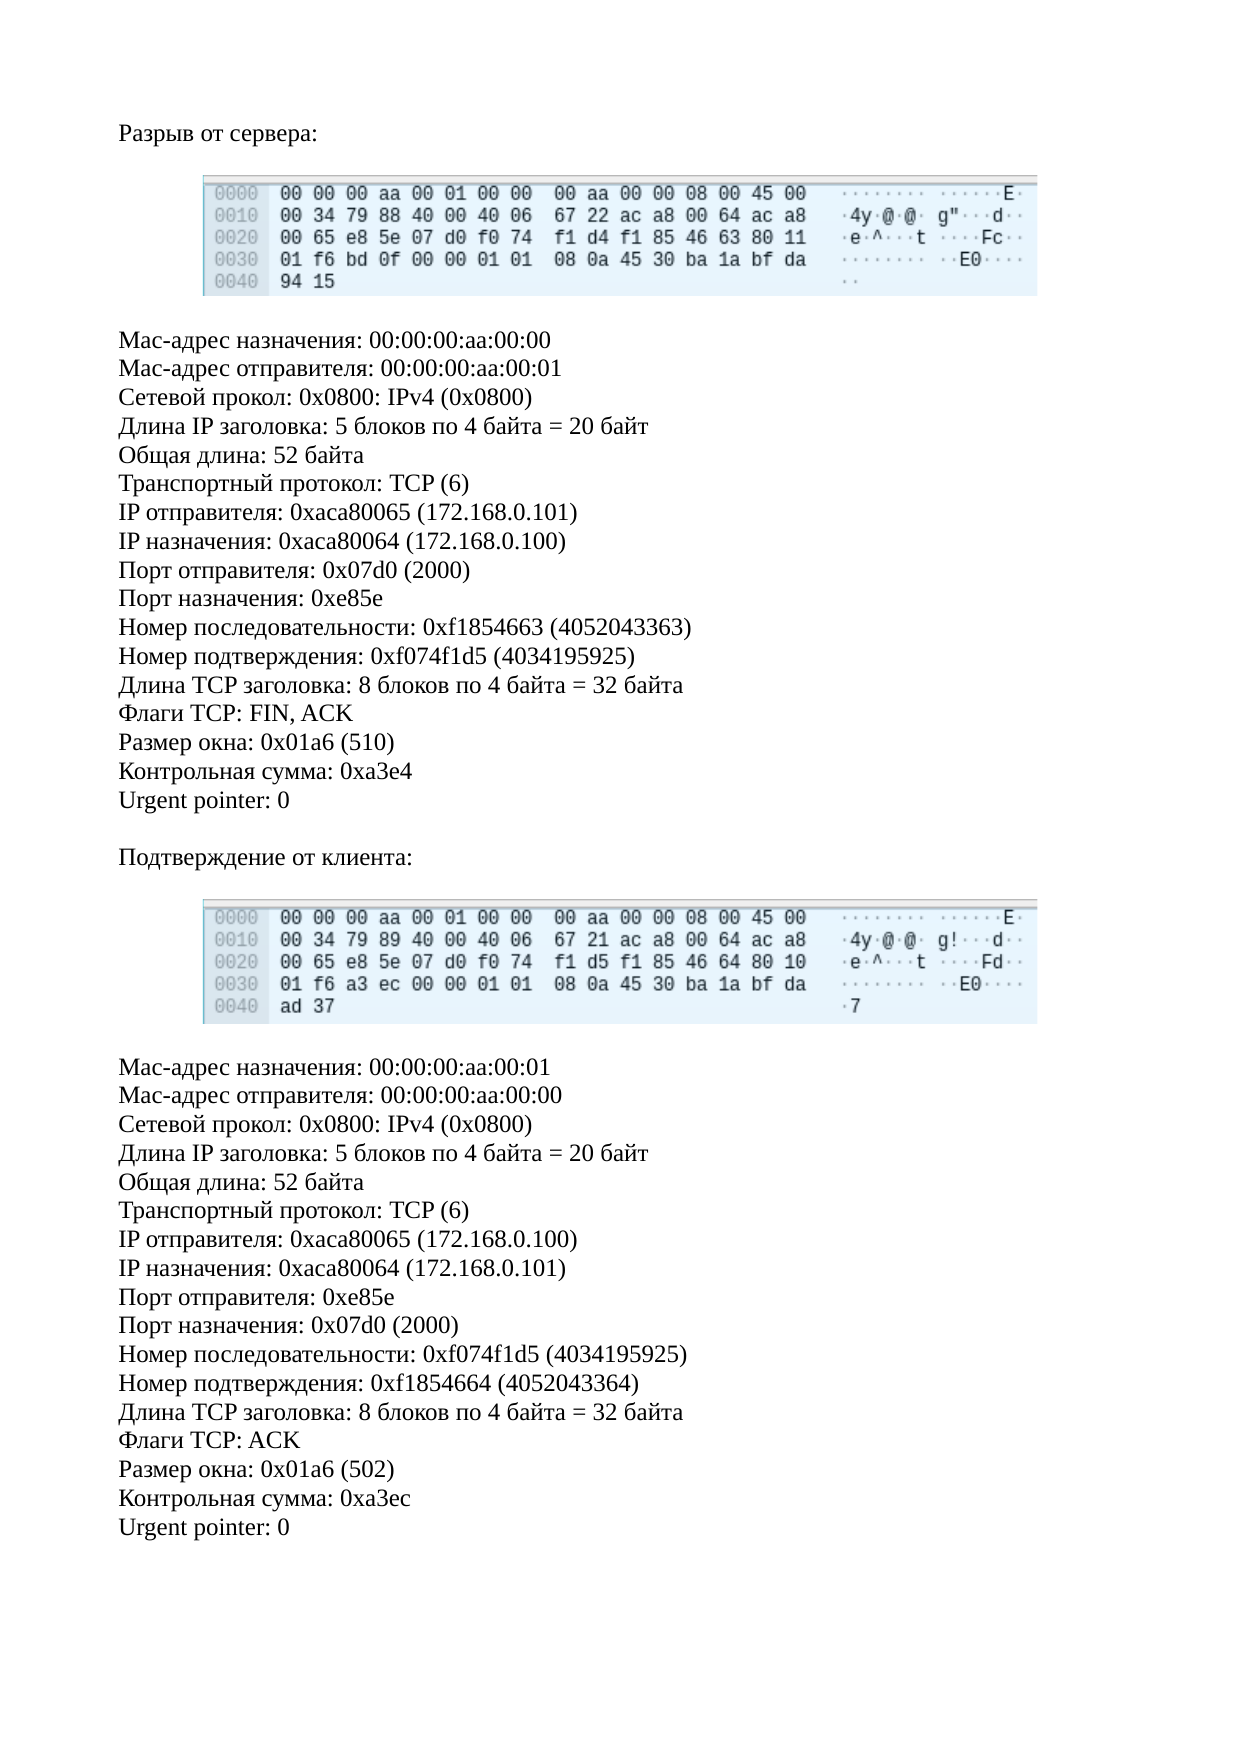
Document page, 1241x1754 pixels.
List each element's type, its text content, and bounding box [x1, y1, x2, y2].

text IP назначения: 0xaca80064 (172.168.0.100) Порт отправителя: 0x07d0 (2000) [118, 526, 1122, 583]
text Сетевой прокол: 0x0800: IPv4 (0x0800) Длина IP заголовка: 5 блоков по 4 байта = 20 байт [118, 1109, 1122, 1167]
text Urgent pointer: 0 [118, 785, 1122, 813]
text Разрыв от сервера: [118, 118, 1122, 147]
text Длина TCP заголовка: 8 блоков по 4 байта = 32 байта [118, 1397, 1122, 1426]
text Общая длина: 52 байта Транспортный протокол: TCP (6) [118, 1167, 1122, 1224]
text Размер окна: 0x01а6 (510) [118, 727, 1122, 756]
text Urgent pointer: 0 [118, 1512, 1122, 1541]
text Подтверждение от клиента: [118, 842, 1122, 871]
picture [202, 899, 1038, 1024]
text Флаги TCP: ACK [118, 1426, 1122, 1454]
text Mac-адрес назначения: 00:00:00:aa:00:00 [118, 325, 1122, 353]
text Контрольная сумма: 0xa3ec [118, 1483, 1122, 1512]
text Номер подтверждения: 0xf1854664 (4052043364) [118, 1368, 1122, 1397]
text Mac-адрес назначения: 00:00:00:aa:00:01 [118, 1052, 1122, 1081]
text Порт назначения: 0xe85e Номер последовательности: 0xf1854663 (4052043363) [118, 583, 1122, 641]
text Порт назначения: 0x07d0 (2000) Номер последовательности: 0xf074f1d5 (4034195925) [118, 1311, 1122, 1368]
text Сетевой прокол: 0x0800: IPv4 (0x0800) Длина IP заголовка: 5 блоков по 4 байта = 20 байт [118, 382, 1122, 440]
text Флаги TCP: FIN, ACK [118, 698, 1122, 727]
text Общая длина: 52 байта Транспортный протокол: TCP (6) [118, 440, 1122, 497]
picture [202, 175, 1038, 296]
text IP назначения: 0xaca80064 (172.168.0.101) Порт отправителя: 0xe85e [118, 1253, 1122, 1311]
text Длина TCP заголовка: 8 блоков по 4 байта = 32 байта [118, 670, 1122, 698]
text IP отправителя: 0xaca80065 (172.168.0.101) [118, 497, 1122, 526]
text Mac-адрес отправителя: 00:00:00:aa:00:00 [118, 1081, 1122, 1109]
text Mac-адрес отправителя: 00:00:00:aa:00:01 [118, 353, 1122, 382]
text Контрольная сумма: 0xa3e4 [118, 756, 1122, 785]
text Номер подтверждения: 0xf074f1d5 (4034195925) [118, 641, 1122, 670]
text IP отправителя: 0xaca80065 (172.168.0.100) [118, 1224, 1122, 1253]
text Размер окна: 0x01а6 (502) [118, 1454, 1122, 1483]
